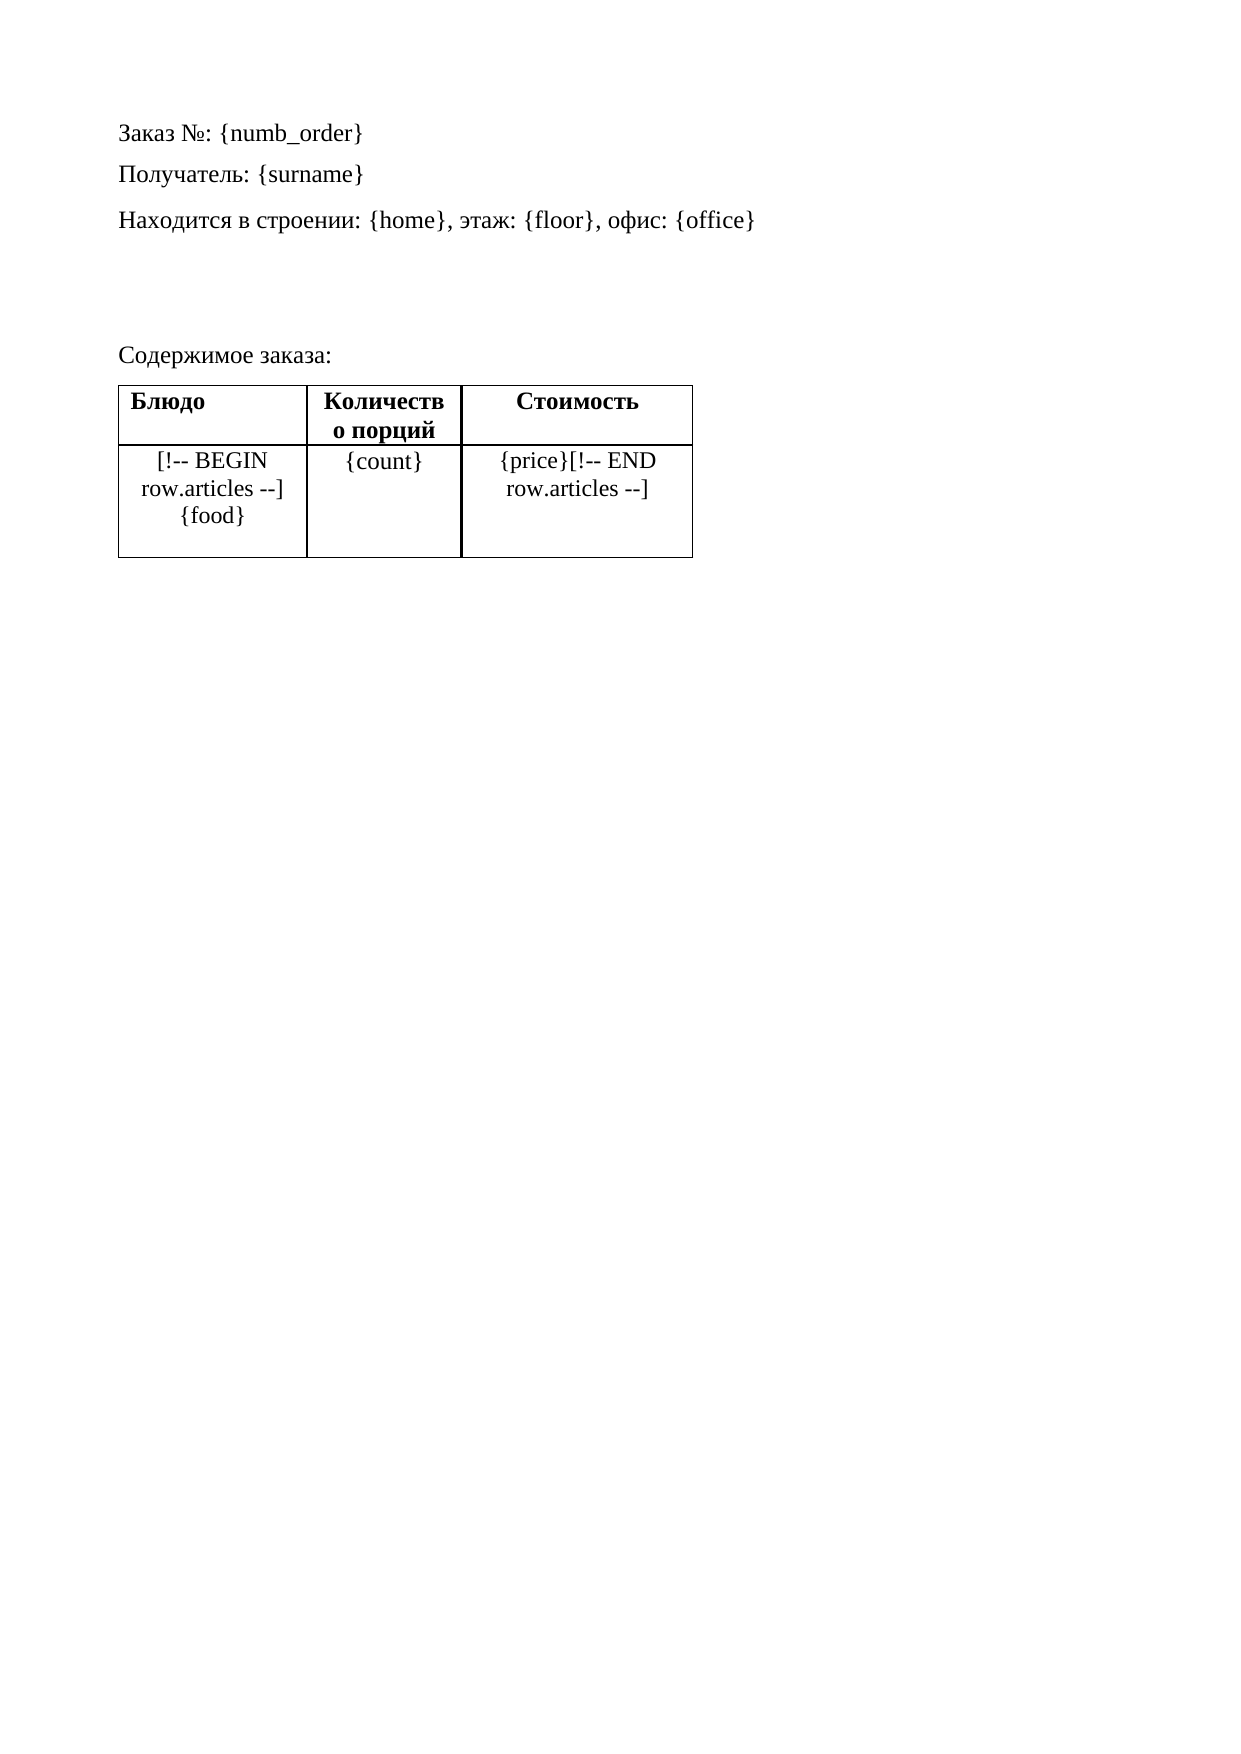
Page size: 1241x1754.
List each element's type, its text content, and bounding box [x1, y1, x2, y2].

text Заказ №: {numb_order} [118, 118, 1122, 147]
text Получатель: {surname} [118, 159, 1122, 188]
table_header Количество порций [308, 386, 460, 444]
table_cell {price}[!-- END row.articles --] [463, 446, 692, 557]
text Содержимое заказа: [118, 340, 1122, 368]
table_cell [!-- BEGIN row.articles --]{food} [119, 446, 306, 557]
table_header Стоимость [463, 386, 692, 444]
table_header Блюдо [119, 386, 306, 444]
table_cell {count} [308, 446, 460, 557]
text Находится в строении: {home}, этаж: {floor}, офис: {office} [118, 205, 1122, 234]
